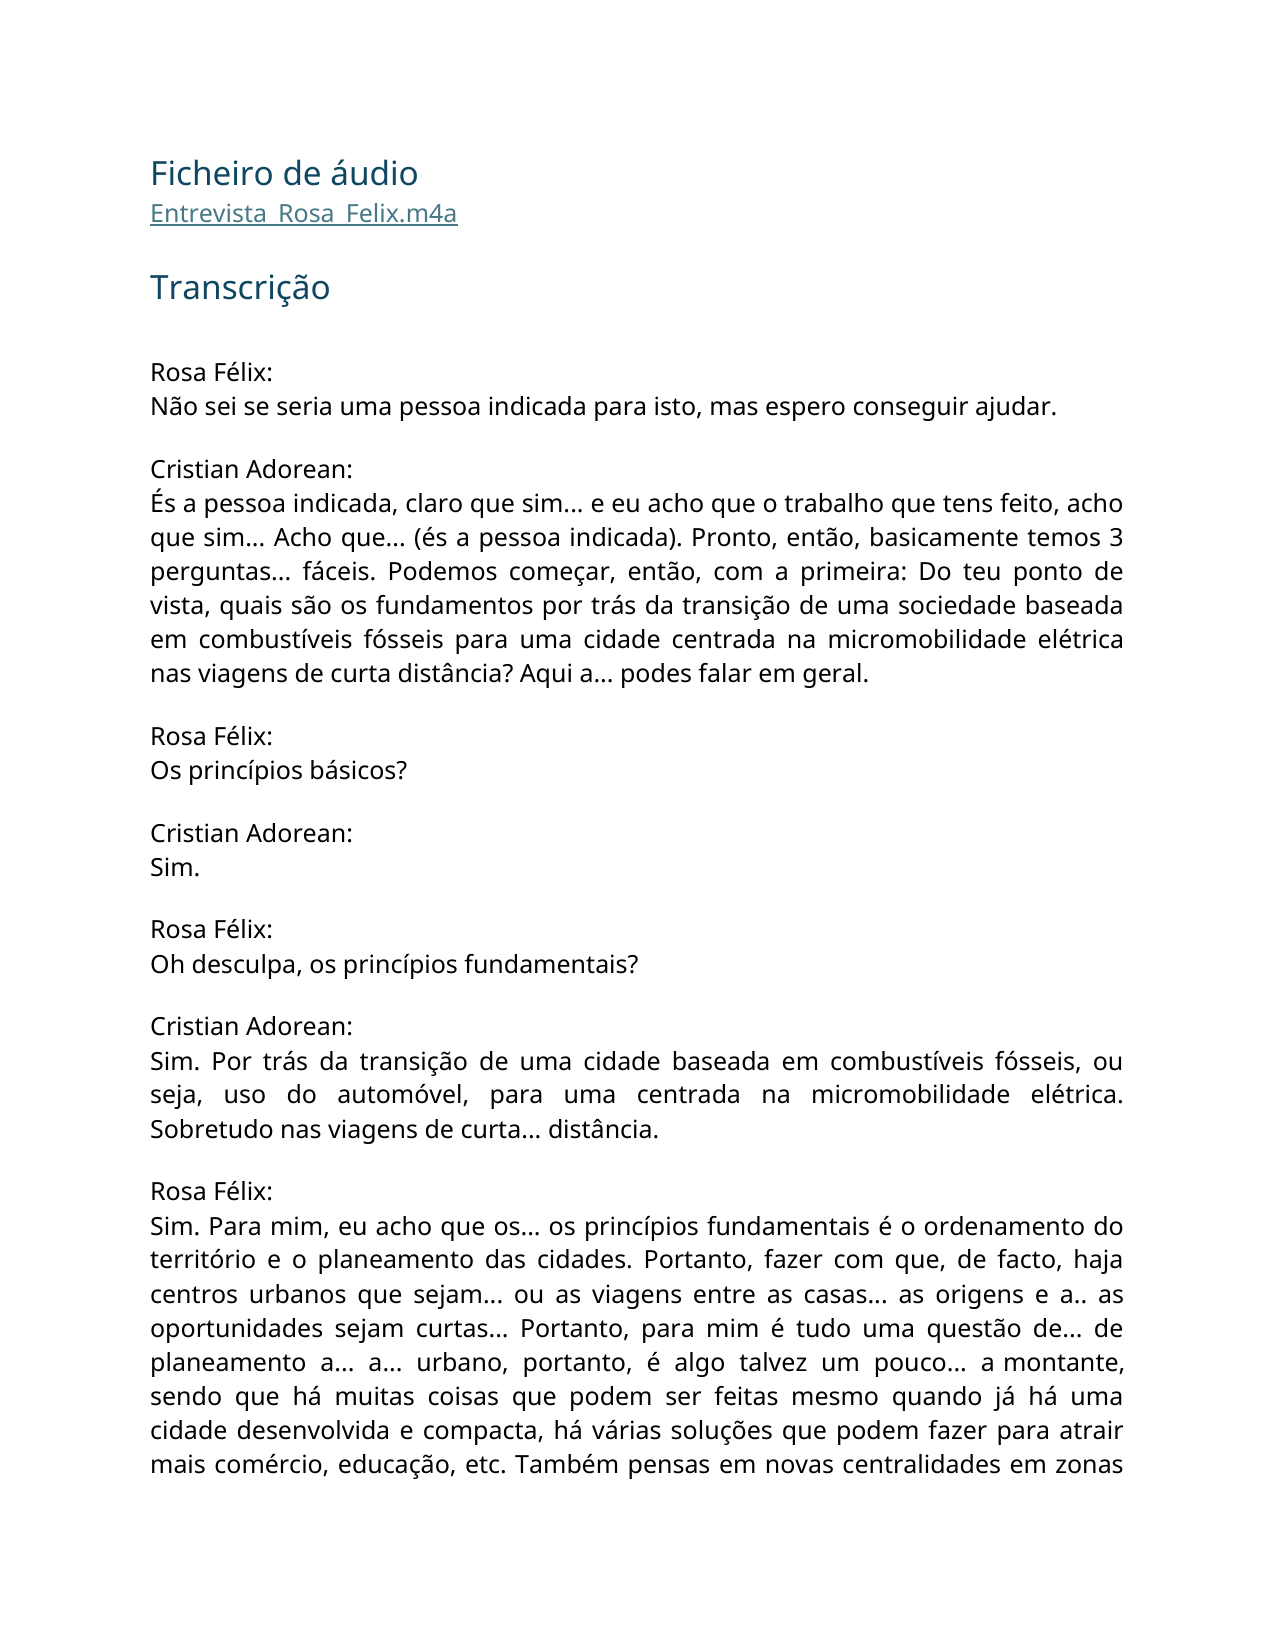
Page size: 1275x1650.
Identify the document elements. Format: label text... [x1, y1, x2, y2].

text Rosa Félix: [150, 912, 1125, 946]
text Oh desculpa, os princípios fundamentais? [150, 946, 1125, 980]
text Sim. [150, 849, 1125, 883]
text Rosa Félix: [150, 354, 1125, 388]
text És a pessoa indicada, claro que sim... e eu acho que o trabalho que tens feito, acho que sim... Acho que... (és a pessoa indicada). Pronto, então, basicamente temos 3 perguntas... fáceis. Podemos começar, então, com a primeira: Do teu ponto de vista, quais são os fundamentos por trás da transição de uma sociedade baseada em combustíveis fósseis para uma cidade centrada na micromobilidade elétrica nas viagens de curta distância? Aqui a... podes falar em geral. [150, 485, 1125, 690]
text Ficheiro de áudio [150, 150, 1125, 195]
text Entrevista_Rosa_Felix.m4a [150, 195, 1125, 229]
text Os princípios básicos? [150, 752, 1125, 787]
text Cristian Adorean: [150, 451, 1125, 485]
text Cristian Adorean: [150, 1009, 1125, 1043]
text Não sei se seria uma pessoa indicada para isto, mas espero conseguir ajudar. [150, 388, 1125, 422]
text Rosa Félix: [150, 718, 1125, 752]
text Sim. Para mim, eu acho que os... os princípios fundamentais é o ordenamento do território e o planeamento das cidades. Portanto, fazer com que, de facto, haja centros urbanos que sejam... ou as viagens entre as casas... as origens e a.. as oportunidades sejam curtas... Portanto, para mim é tudo uma questão de... de planeamento a... a... urbano, portanto, é algo talvez um pouco... a montante, sendo que há muitas coisas que podem ser feitas mesmo quando já há uma cidade desenvolvida e compacta, há várias soluções que podem fazer para atrair mais comércio, educação, etc. Também pensas em novas centralidades em zonas [150, 1208, 1125, 1481]
text Rosa Félix: [150, 1174, 1125, 1208]
text Transcrição [150, 263, 1125, 309]
text Sim. Por trás da transição de uma cidade baseada em combustíveis fósseis, ou seja, uso do automóvel, para uma centrada na micromobilidade elétrica. Sobretudo nas viagens de curta... distância. [150, 1043, 1125, 1145]
text Cristian Adorean: [150, 815, 1125, 849]
